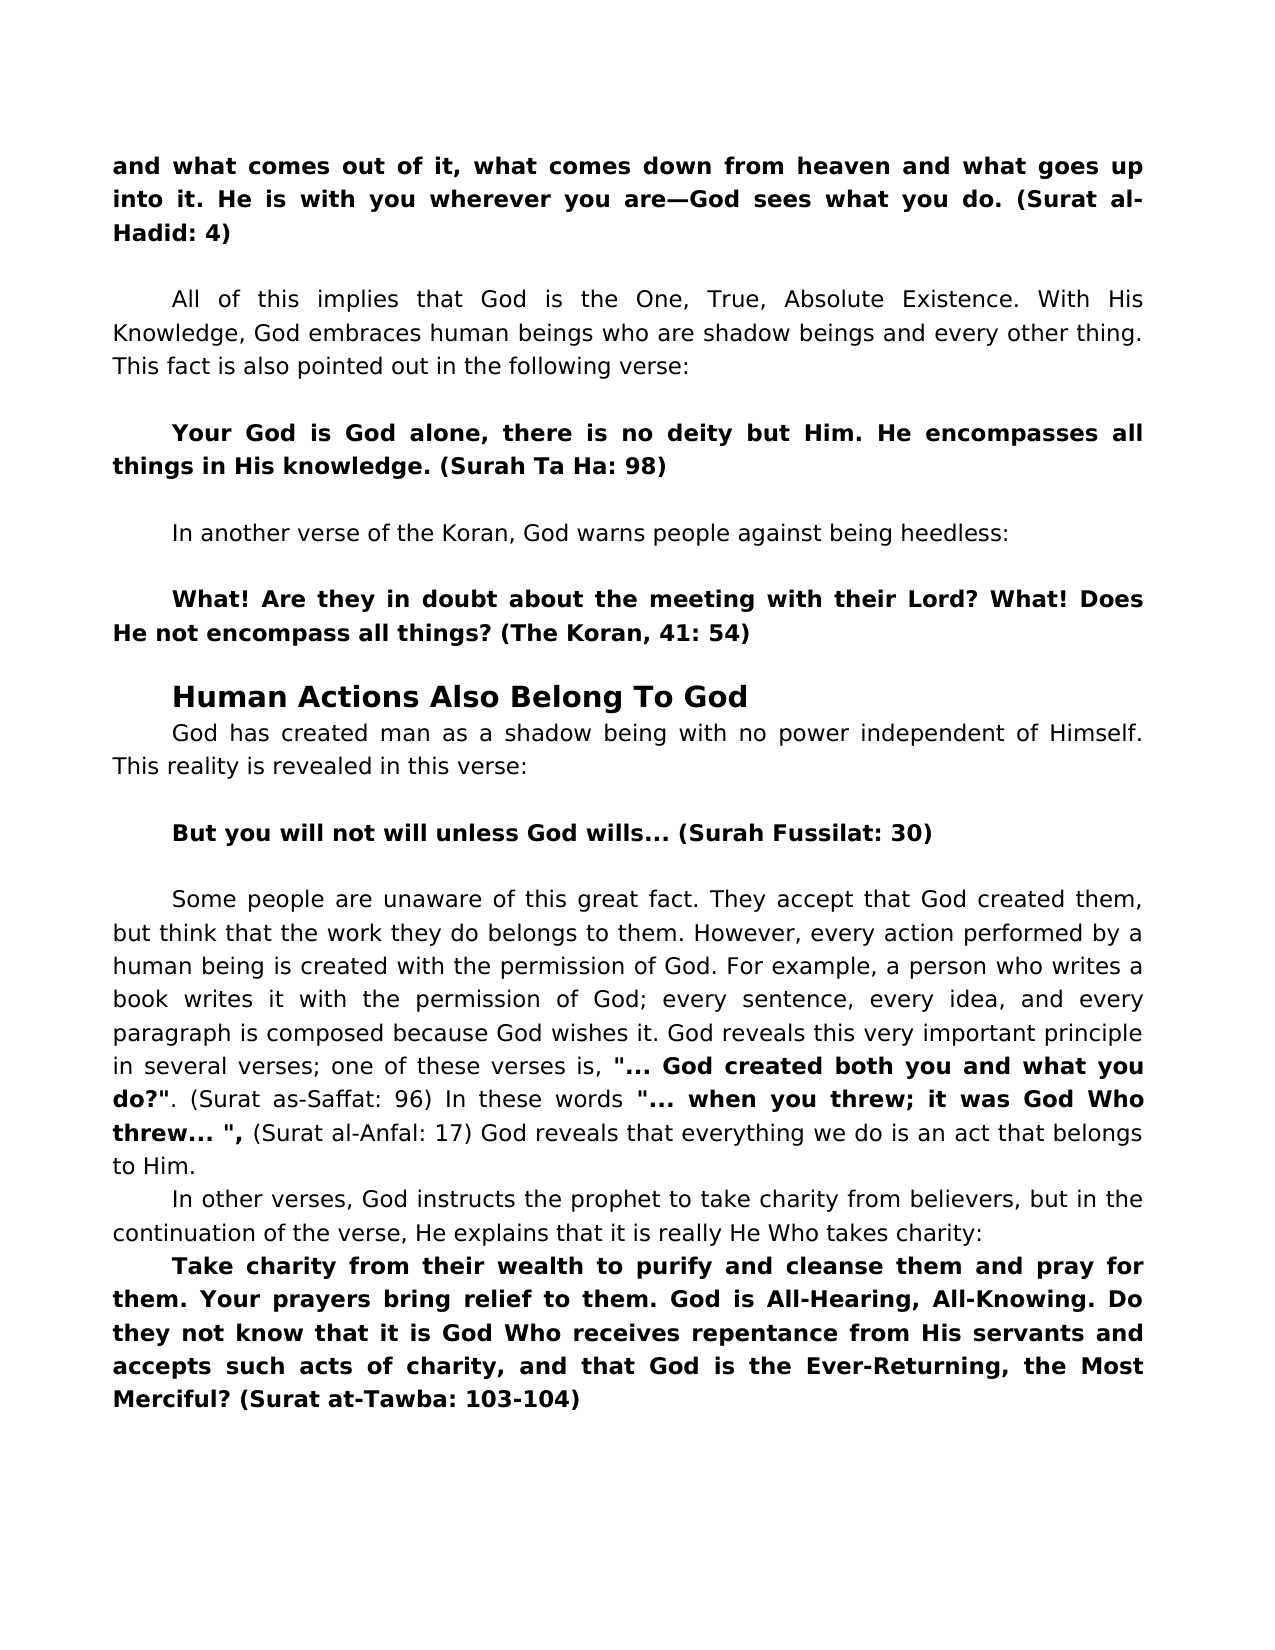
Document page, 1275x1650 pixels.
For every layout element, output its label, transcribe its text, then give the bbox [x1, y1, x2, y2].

text Human Actions Also Belong To God [112, 681, 1145, 714]
text But you will not will unless God wills... (Surah Fussilat: 30) [112, 814, 1145, 848]
text What! Are they in doubt about the meeting with their Lord? What! Does He not encompass all things? (The Koran, 41: 54) [112, 581, 1145, 648]
text All of this implies that God is the One, True, Absolute Existence. With His Knowledge, God embraces human beings who are shadow beings and every other thing. This fact is also pointed out in the following verse: [112, 281, 1145, 381]
text Take charity from their wealth to purify and cleanse them and pray for them. Your prayers bring relief to them. God is All-Hearing, All-Knowing. Do they not know that it is God Who receives repentance from His servants and accepts such acts of charity, and that God is the Ever-Returning, the Most Merciful? (Surat at-Tawba: 103-104) [112, 1248, 1145, 1414]
text God has created man as a shadow being with no power independent of Himself. This reality is revealed in this verse: [112, 714, 1145, 781]
text In another verse of the Koran, God warns people against being heedless: [112, 514, 1145, 548]
text In other verses, God instructs the prophet to take charity from believers, but in the continuation of the verse, He explains that it is really He Who takes charity: [112, 1181, 1145, 1248]
text and what comes out of it, what comes down from heaven and what goes up into it. He is with you wherever you are—God sees what you do. (Surat al-Hadid: 4) [112, 148, 1145, 248]
text Your God is God alone, there is no deity but Him. He encompasses all things in His knowledge. (Surah Ta Ha: 98) [112, 414, 1145, 481]
text Some people are unaware of this great fact. They accept that God created them, but think that the work they do belongs to them. However, every action performed by a human being is created with the permission of God. For example, a person who writes a book writes it with the permission of God; every sentence, every idea, and every paragraph is composed because God wishes it. God reveals this very important principle in several verses; one of these verses is, "... God created both you and what you do?". (Surat as-Saffat: 96) In these words "... when you threw; it was God Who threw... ", (Surat al-Anfal: 17) God reveals that everything we do is an act that belongs to Him. [112, 881, 1145, 1181]
